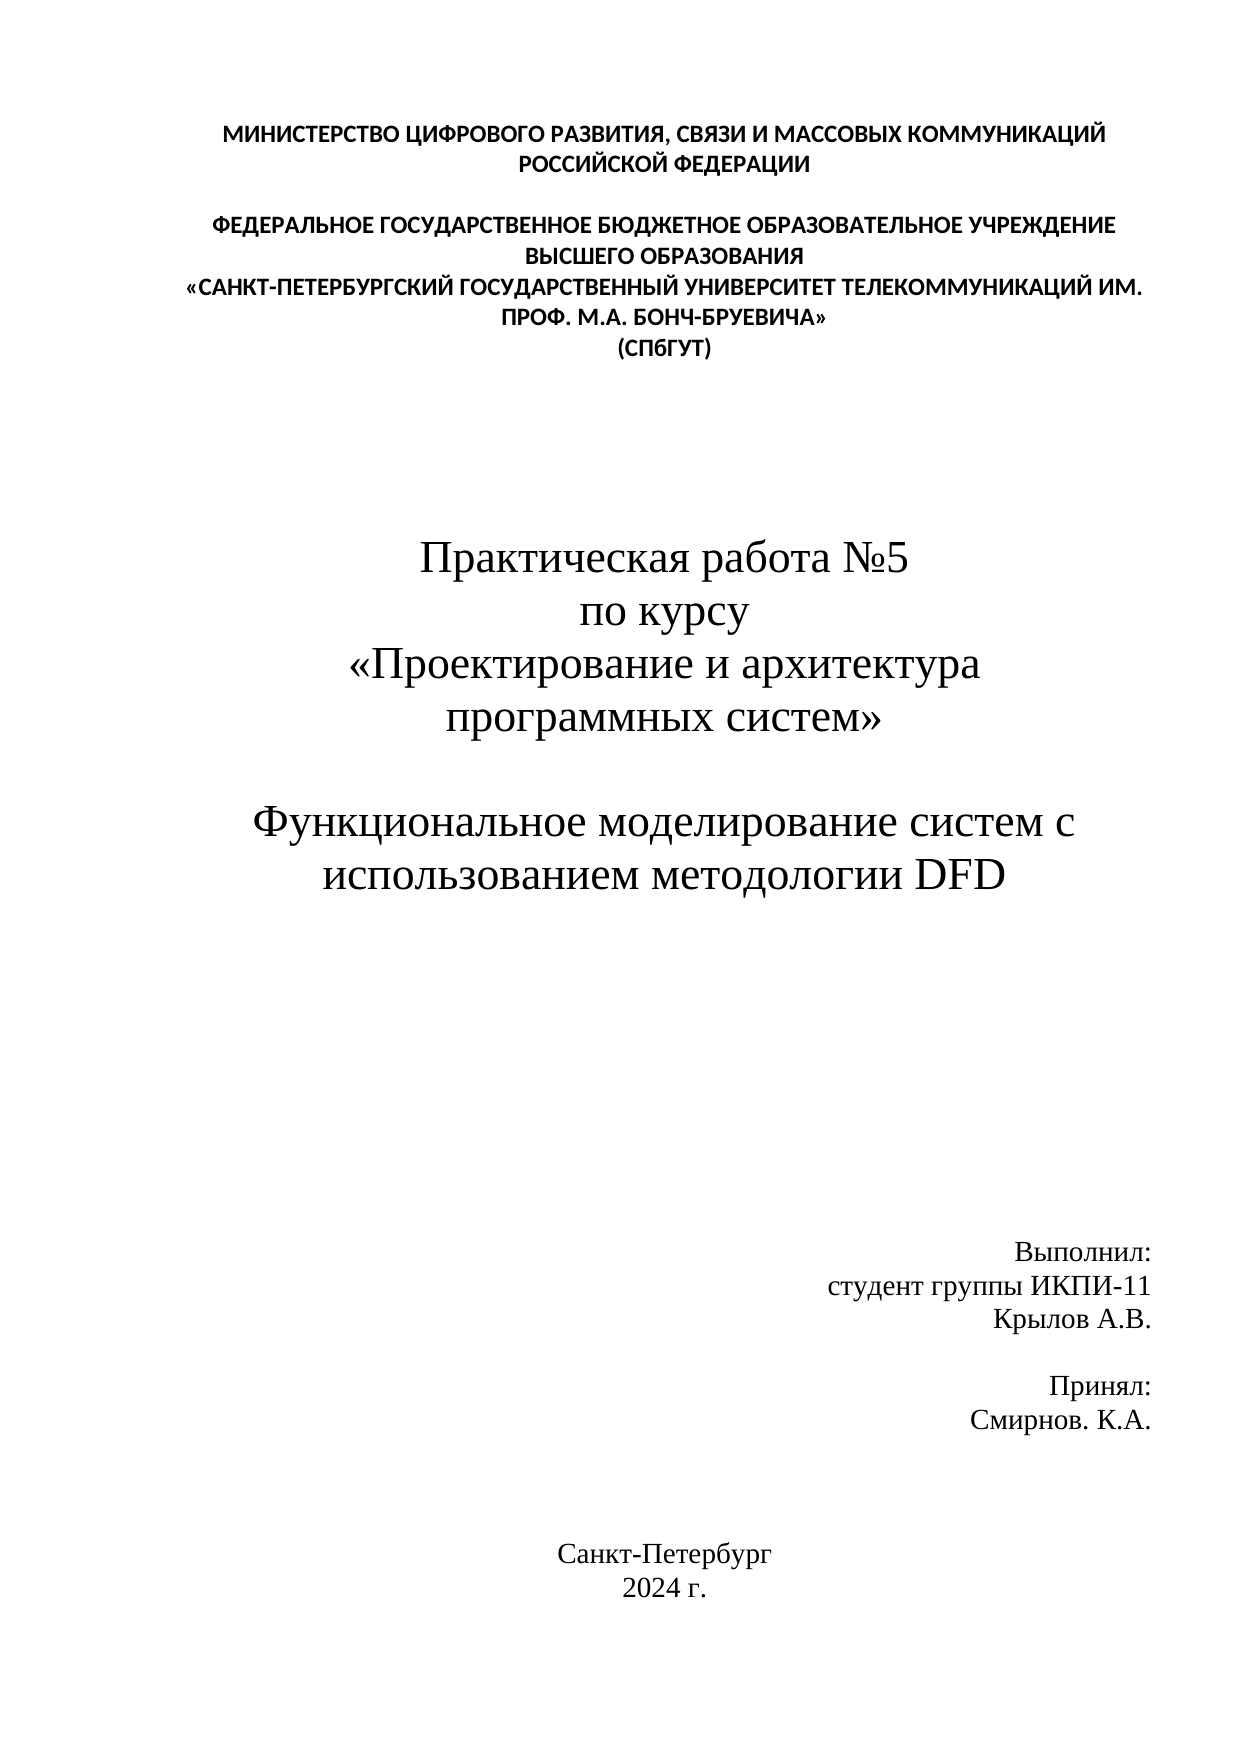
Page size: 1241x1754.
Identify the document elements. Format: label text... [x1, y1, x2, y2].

text ФЕДЕРАЛЬНОЕ ГОСУДАРСТВЕННОЕ БЮДЖЕТНОЕ ОБРАЗОВАТЕЛЬНОЕ УЧРЕЖДЕНИЕ ВЫСШЕГО ОБРАЗОВАНИЯ [177, 210, 1152, 271]
text Смирнов. К.А. [177, 1402, 1152, 1436]
text Принял: [177, 1368, 1152, 1402]
text МИНИСТЕРСТВО ЦИФРОВОГО РАЗВИТИЯ, СВЯЗИ И МАССОВЫХ КОММУНИКАЦИЙ РОССИЙСКОЙ ФЕДЕРАЦИИ [177, 118, 1152, 179]
text программных систем» [177, 688, 1152, 741]
text Функциональное моделирование систем с использованием методологии DFD [177, 793, 1152, 899]
text «САНКТ-ПЕТЕРБУРГСКИЙ ГОСУДАРСТВЕННЫЙ УНИВЕРСИТЕТ ТЕЛЕКОММУНИКАЦИЙ ИМ. ПРОФ. М.А. БОНЧ-БРУЕВИЧА» [177, 271, 1152, 332]
text Санкт-Петербург [177, 1536, 1152, 1570]
text «Проектирование и архитектура [177, 635, 1152, 688]
text Выполнил: [177, 1234, 1152, 1268]
text 2024 г. [177, 1570, 1152, 1603]
text Практическая работа №5 [177, 530, 1152, 583]
text студент группы ИКПИ-11 [177, 1268, 1152, 1301]
text (СПбГУТ) [177, 332, 1152, 362]
text Крылов А.В. [177, 1301, 1152, 1335]
text по курсу [177, 583, 1152, 635]
